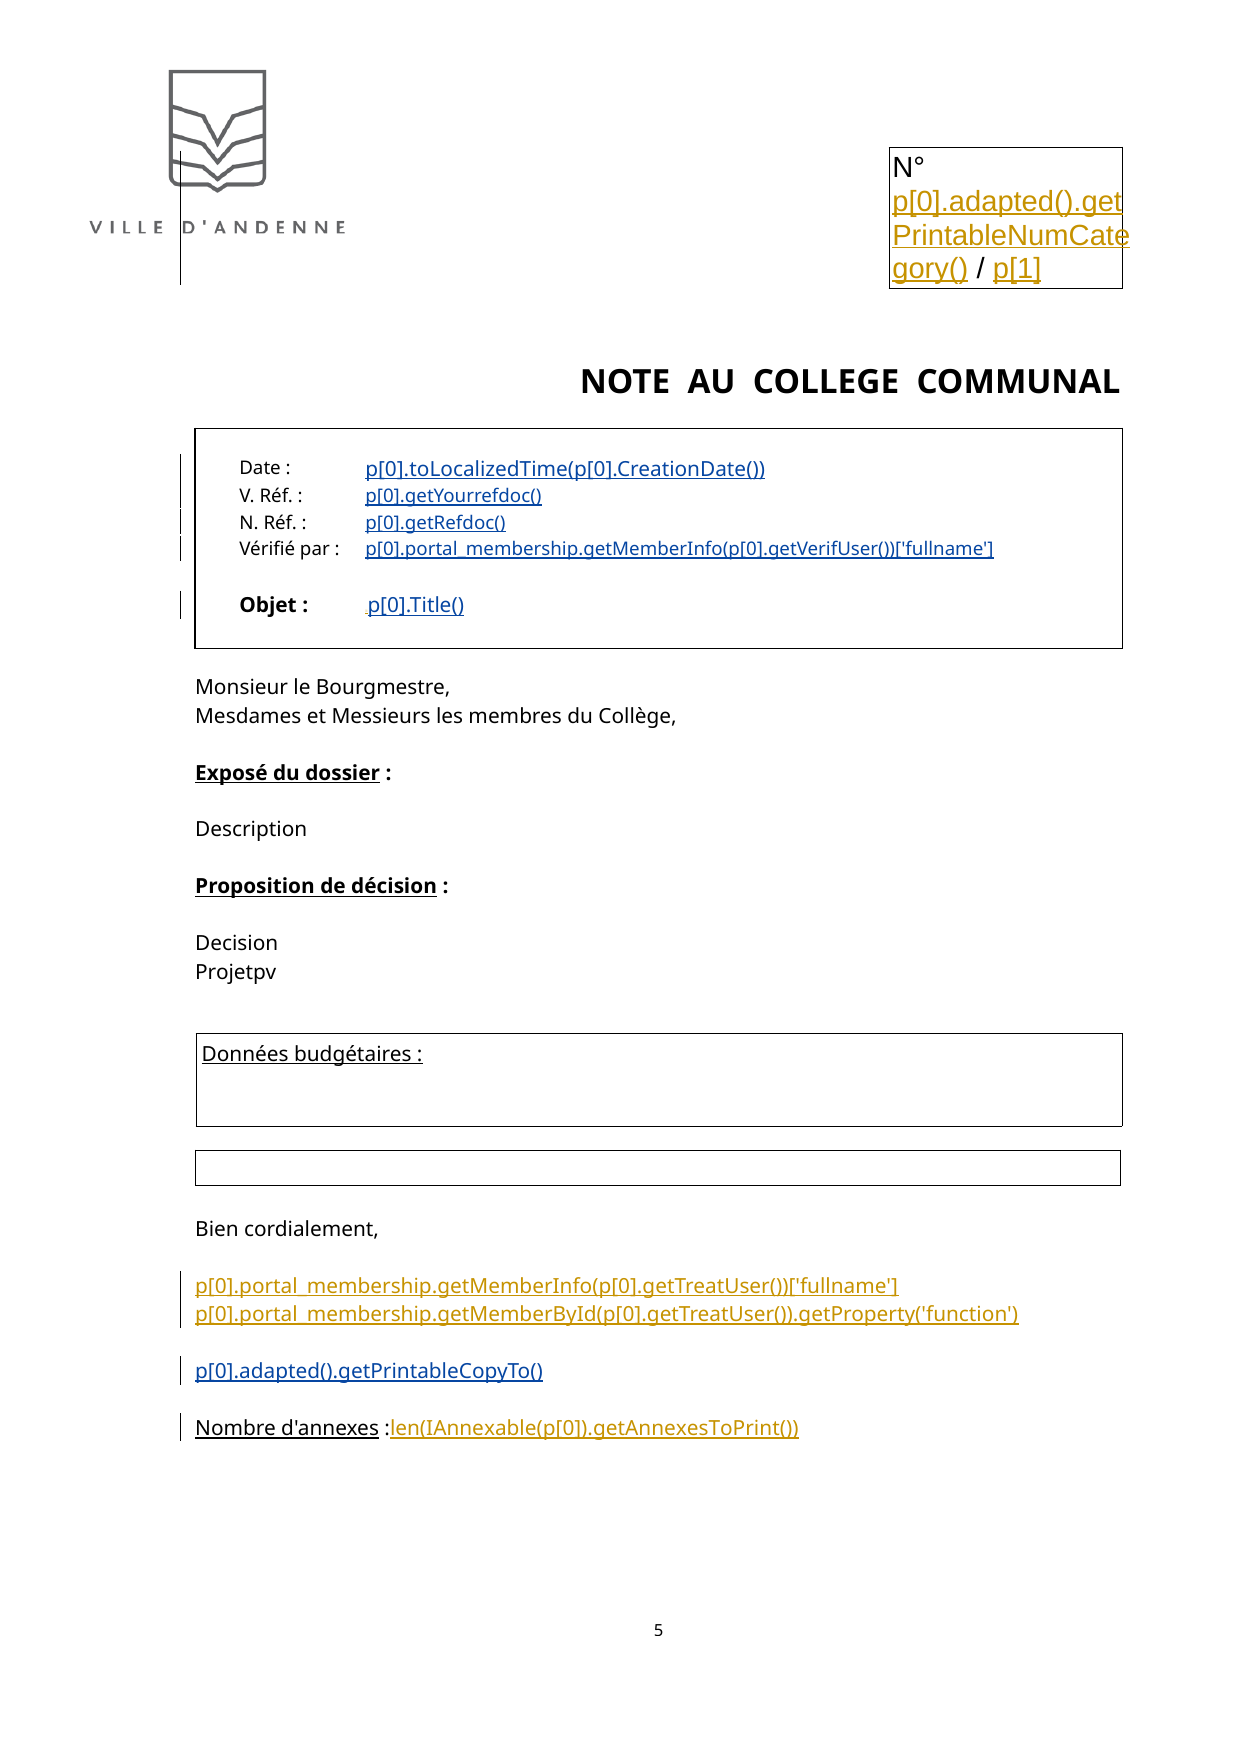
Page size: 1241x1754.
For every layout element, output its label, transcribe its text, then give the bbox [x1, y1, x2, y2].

table_cell p[0].toLocalizedTime(p[0].CreationDate()) [365, 454, 1122, 482]
table_cell [239, 562, 365, 591]
table_cell Vérifié par : [239, 536, 365, 562]
table_cell Date : [239, 454, 365, 482]
table_cell [660, 619, 737, 647]
text Exposé du dossier : [195, 758, 1122, 786]
table_cell [584, 619, 660, 647]
table_cell [196, 562, 239, 591]
picture [167, 69, 346, 234]
text p[0].adapted().getPrintableCopyTo() [195, 1356, 1122, 1384]
table_cell [365, 562, 1122, 591]
picture [88, 219, 180, 234]
text p[0].portal_membership.getMemberById(p[0].getTreatUser()).getProperty('function') [195, 1299, 1122, 1328]
table_cell p[0].getRefdoc() [365, 509, 1122, 536]
table_cell [814, 619, 891, 647]
table_cell Objet : [239, 591, 365, 619]
table_cell [196, 536, 239, 562]
table_cell [737, 619, 814, 647]
table_cell [196, 483, 239, 509]
table_cell [239, 619, 365, 647]
table_cell p[0].getItemNumber(relativeTo='meeting'). p[0].Title() [365, 591, 1122, 619]
table_cell [196, 454, 239, 482]
table_header [365, 429, 1122, 454]
text Monsieur le Bourgmestre, [195, 672, 1122, 701]
text Proposition de décision : [195, 871, 1122, 900]
table_cell [196, 619, 239, 647]
table_header [196, 1151, 1120, 1185]
table_cell [195, 288, 1122, 313]
table_header [239, 429, 365, 454]
text Description [195, 814, 1122, 843]
text Mesdames et Messieurs les membres du Collège, [195, 701, 1122, 729]
text Projetpv [195, 957, 1122, 985]
text Bien cordialement, [195, 1214, 1122, 1242]
table_cell V. Réf. : [239, 483, 365, 509]
table_header [196, 429, 239, 454]
table_cell [506, 619, 583, 647]
table_cell [968, 619, 1045, 647]
table_cell N. Réf. : [239, 509, 365, 536]
text Decision [195, 928, 1122, 957]
table_cell [1045, 619, 1122, 647]
table_cell p[0].portal_membership.getMemberInfo(p[0].getVerifUser())['fullname'] [365, 536, 1122, 562]
table_header [195, 190, 223, 219]
table_cell [365, 619, 429, 647]
table_cell [891, 619, 968, 647]
text NOTE AU COLLEGE COMMUNAL [195, 358, 1121, 403]
table_cell [430, 619, 506, 647]
table_cell [196, 591, 239, 619]
text p[0].portal_membership.getMemberInfo(p[0].getTreatUser())['fullname'] [195, 1271, 1122, 1299]
text Nombre d'annexes :len(IAnnexable(p[0]).getAnnexesToPrint()) [195, 1413, 1122, 1441]
table_header N° p[0].adapted().getPrintableNumCategory() / p[1] [890, 148, 1122, 288]
table_header [195, 147, 889, 288]
table_cell [196, 509, 239, 536]
table_cell p[0].getYourrefdoc() [365, 483, 1122, 509]
table_header Données budgétaires : [197, 1034, 1122, 1126]
